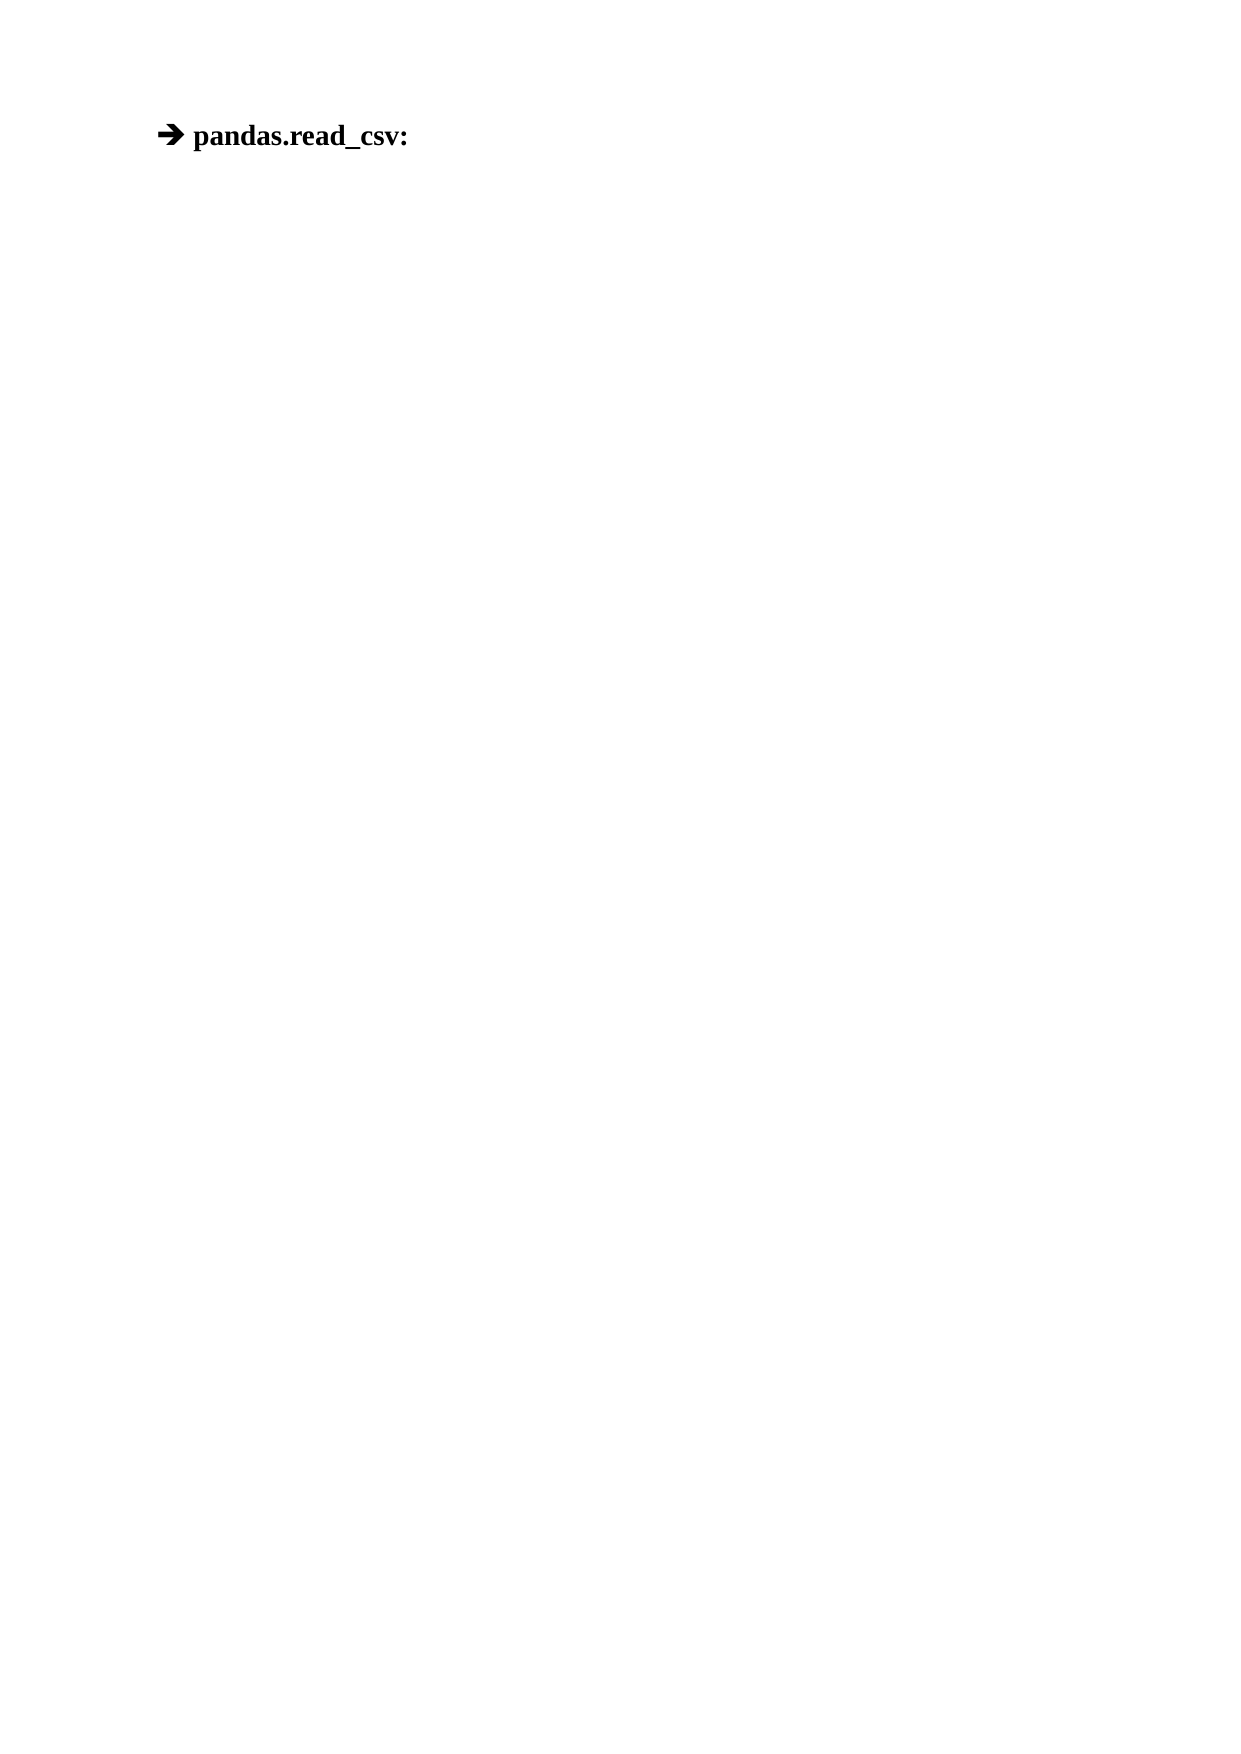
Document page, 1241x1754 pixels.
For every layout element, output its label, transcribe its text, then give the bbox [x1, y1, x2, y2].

list pandas.read_csv: [156, 118, 1122, 152]
